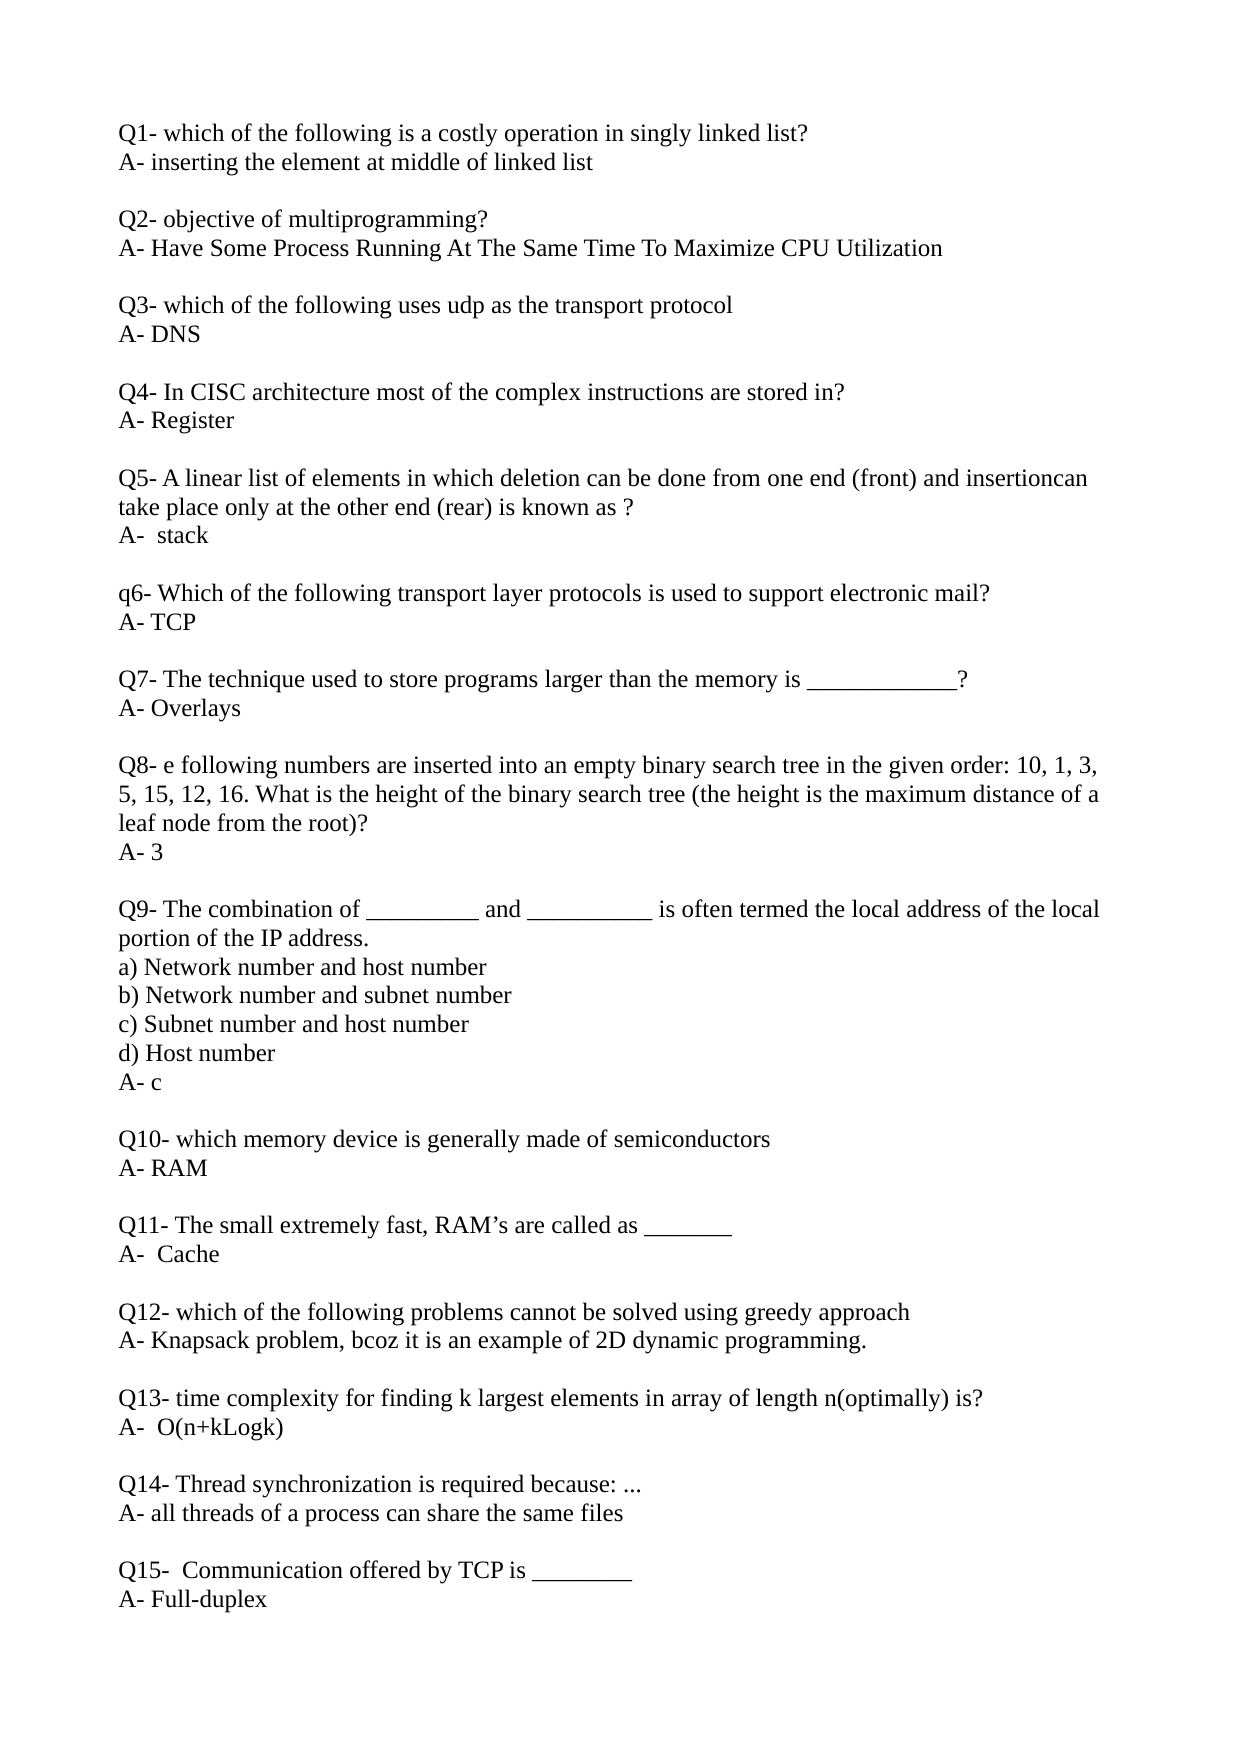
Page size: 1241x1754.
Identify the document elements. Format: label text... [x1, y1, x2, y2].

text Q5- A linear list of elements in which deletion can be done from one end (front) and insertioncan take place only at the other end (rear) is known as ? [118, 463, 1122, 521]
text Q4- In CISC architecture most of the complex instructions are stored in? [118, 377, 1122, 406]
text b) Network number and subnet number [118, 981, 1122, 1009]
text A- Full-duplex [118, 1584, 1122, 1613]
text Q8- e following numbers are inserted into an empty binary search tree in the given order: 10, 1, 3, 5, 15, 12, 16. What is the height of the binary search tree (the height is the maximum distance of a leaf node from the root)? [118, 751, 1122, 837]
text Q13- time complexity for finding k largest elements in array of length n(optimally) is? [118, 1383, 1122, 1412]
text c) Subnet number and host number [118, 1009, 1122, 1038]
text A- O(n+kLogk) [118, 1412, 1122, 1441]
text Q3- which of the following uses udp as the transport protocol [118, 291, 1122, 319]
text Q2- objective of multiprogramming? [118, 204, 1122, 233]
text A- inserting the element at middle of linked list [118, 147, 1122, 176]
text Q12- which of the following problems cannot be solved using greedy approach [118, 1297, 1122, 1326]
text Q15- Communication offered by TCP is ________ [118, 1556, 1122, 1584]
text A- stack [118, 521, 1122, 549]
text Q9- The combination of _________ and __________ is often termed the local address of the local portion of the IP address. [118, 894, 1122, 952]
text A- c [118, 1067, 1122, 1096]
text A- Have Some Process Running At The Same Time To Maximize CPU Utilization [118, 233, 1122, 262]
text Q1- which of the following is a costly operation in singly linked list? [118, 118, 1122, 147]
text A- Overlays [118, 693, 1122, 722]
text Q10- which memory device is generally made of semiconductors [118, 1124, 1122, 1153]
text A- Register [118, 406, 1122, 434]
text A- 3 [118, 837, 1122, 866]
text Q14- Thread synchronization is required because: ... [118, 1469, 1122, 1498]
text A- Cache [118, 1239, 1122, 1268]
text Q11- The small extremely fast, RAM’s are called as _______ [118, 1211, 1122, 1239]
text Q7- The technique used to store programs larger than the memory is ____________? [118, 664, 1122, 693]
text a) Network number and host number [118, 952, 1122, 981]
text q6- Which of the following transport layer protocols is used to support electronic mail? [118, 578, 1122, 607]
text A- DNS [118, 319, 1122, 348]
text d) Host number [118, 1038, 1122, 1067]
text A- TCP [118, 607, 1122, 636]
text A- all threads of a process can share the same files [118, 1498, 1122, 1527]
text A- RAM [118, 1153, 1122, 1182]
text A- Knapsack problem, bcoz it is an example of 2D dynamic programming. [118, 1326, 1122, 1354]
